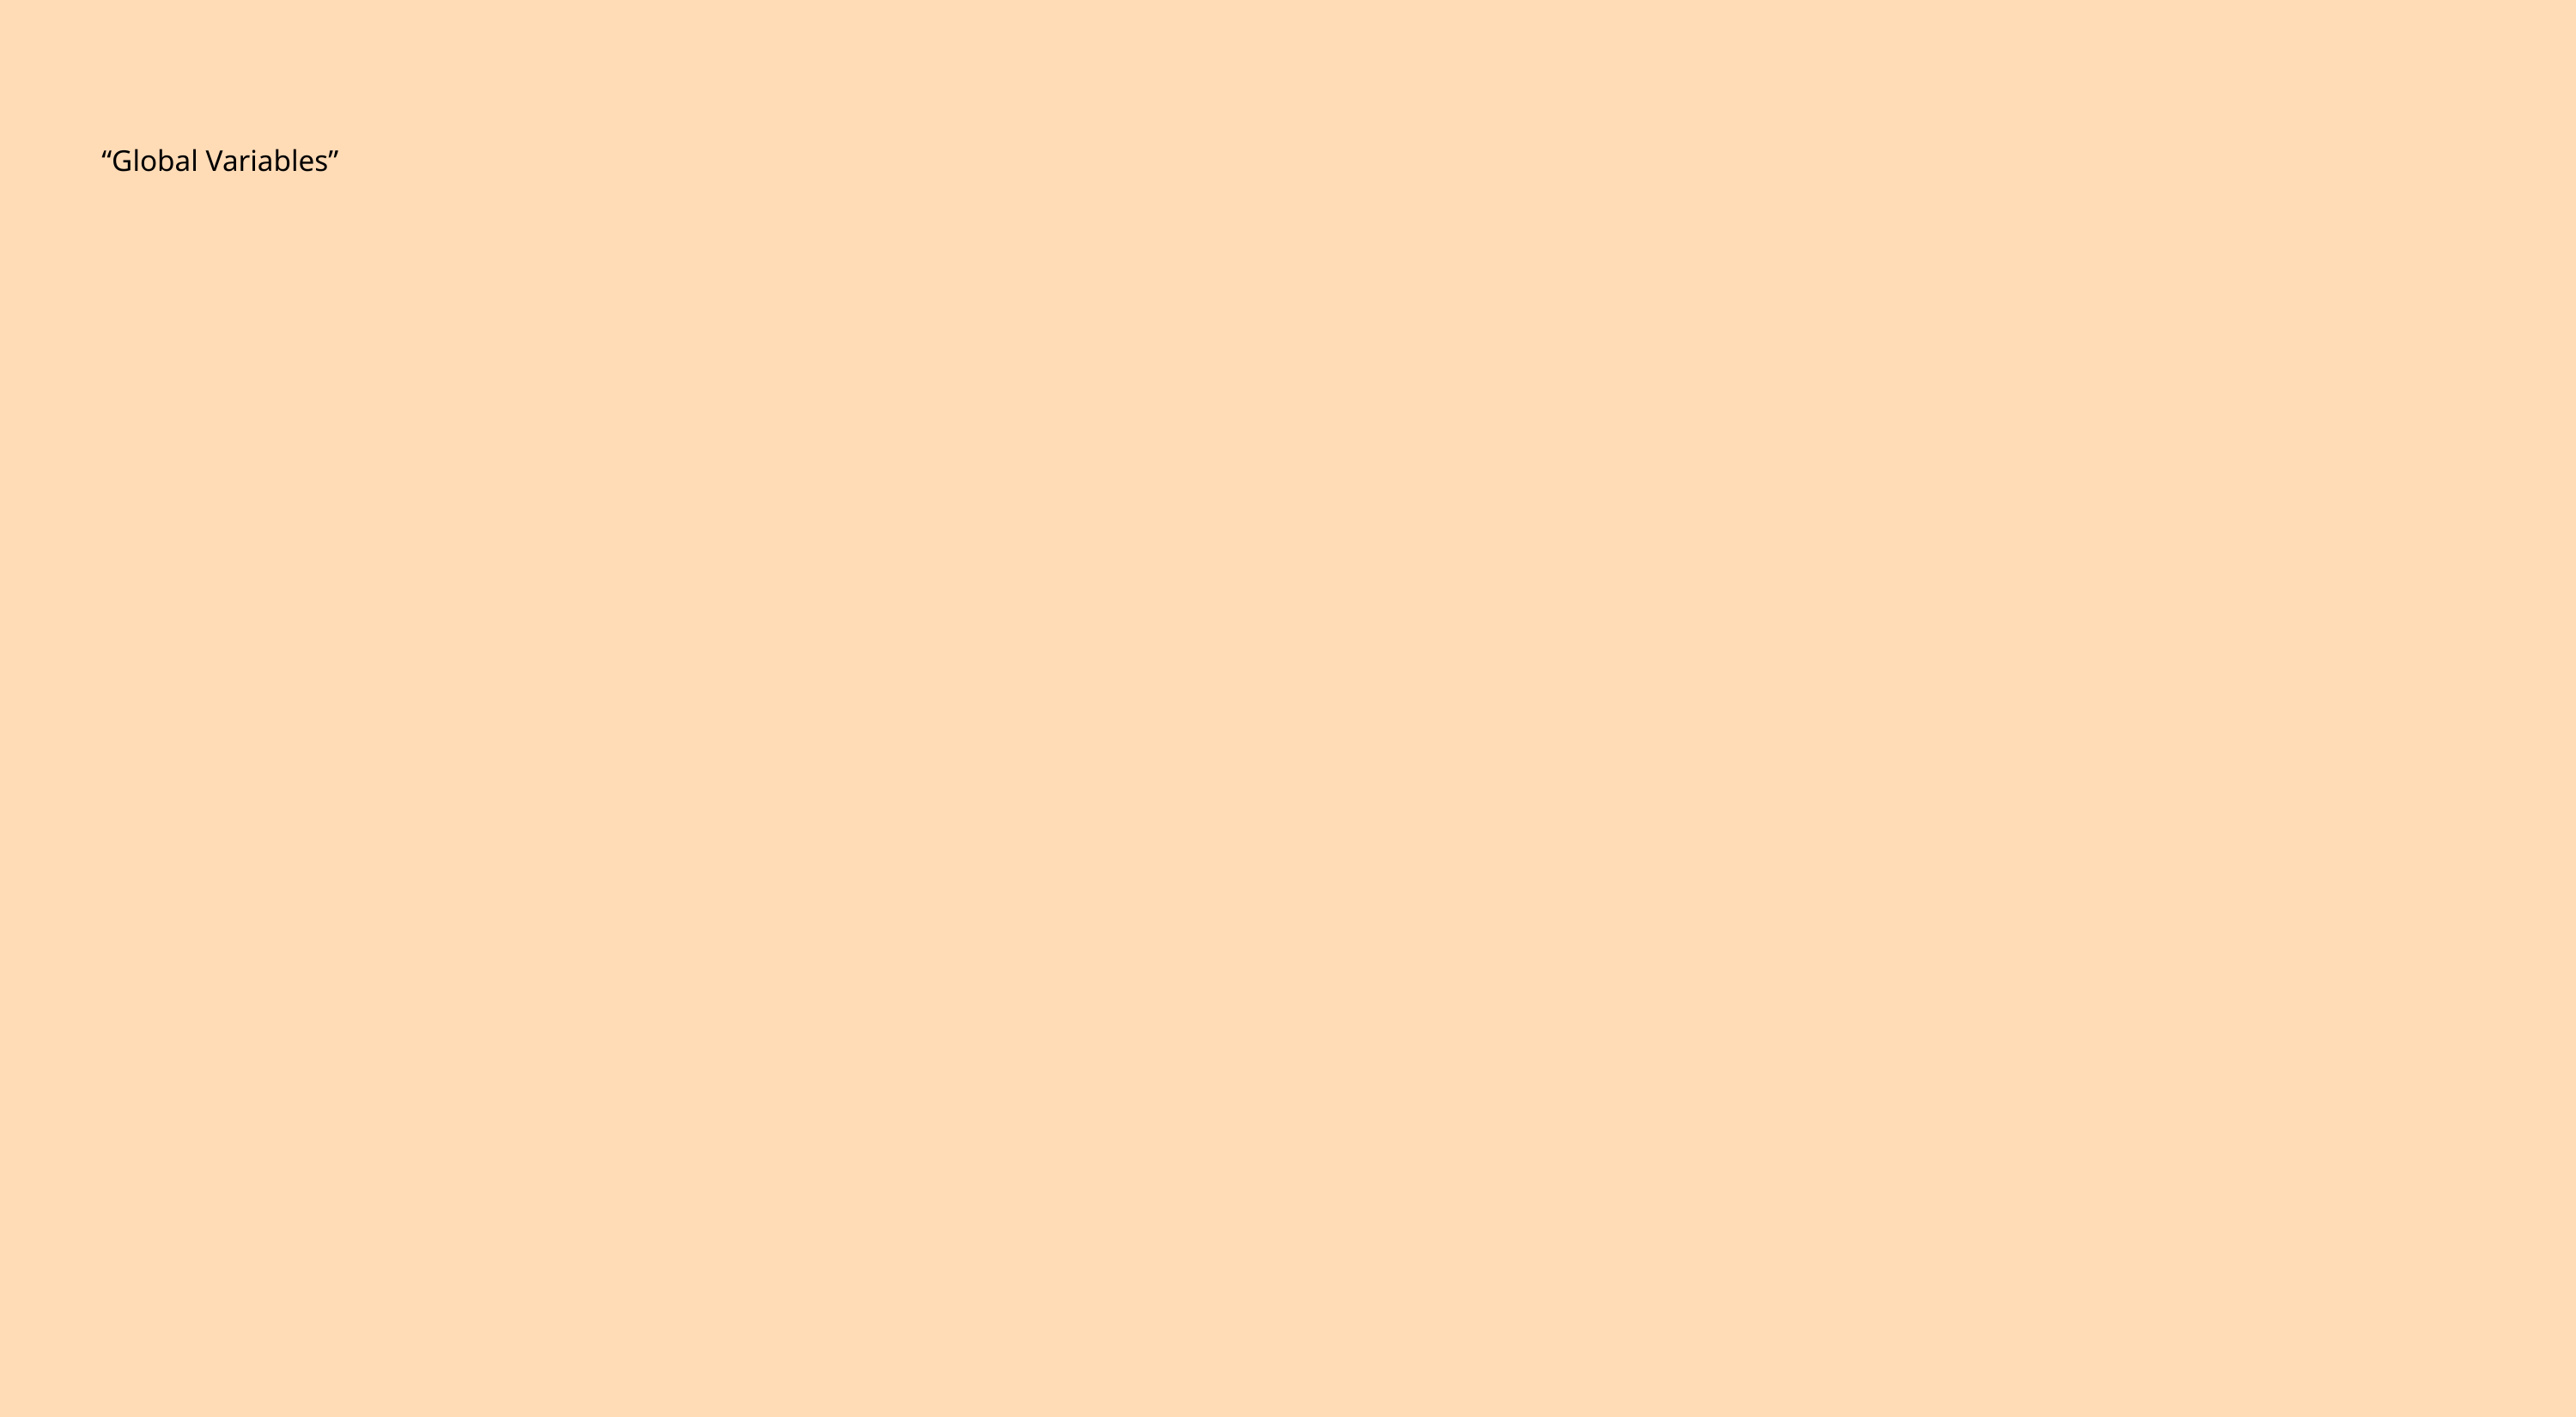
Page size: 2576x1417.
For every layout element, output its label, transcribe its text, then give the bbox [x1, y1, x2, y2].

text “Global Variables” [101, 140, 2475, 179]
